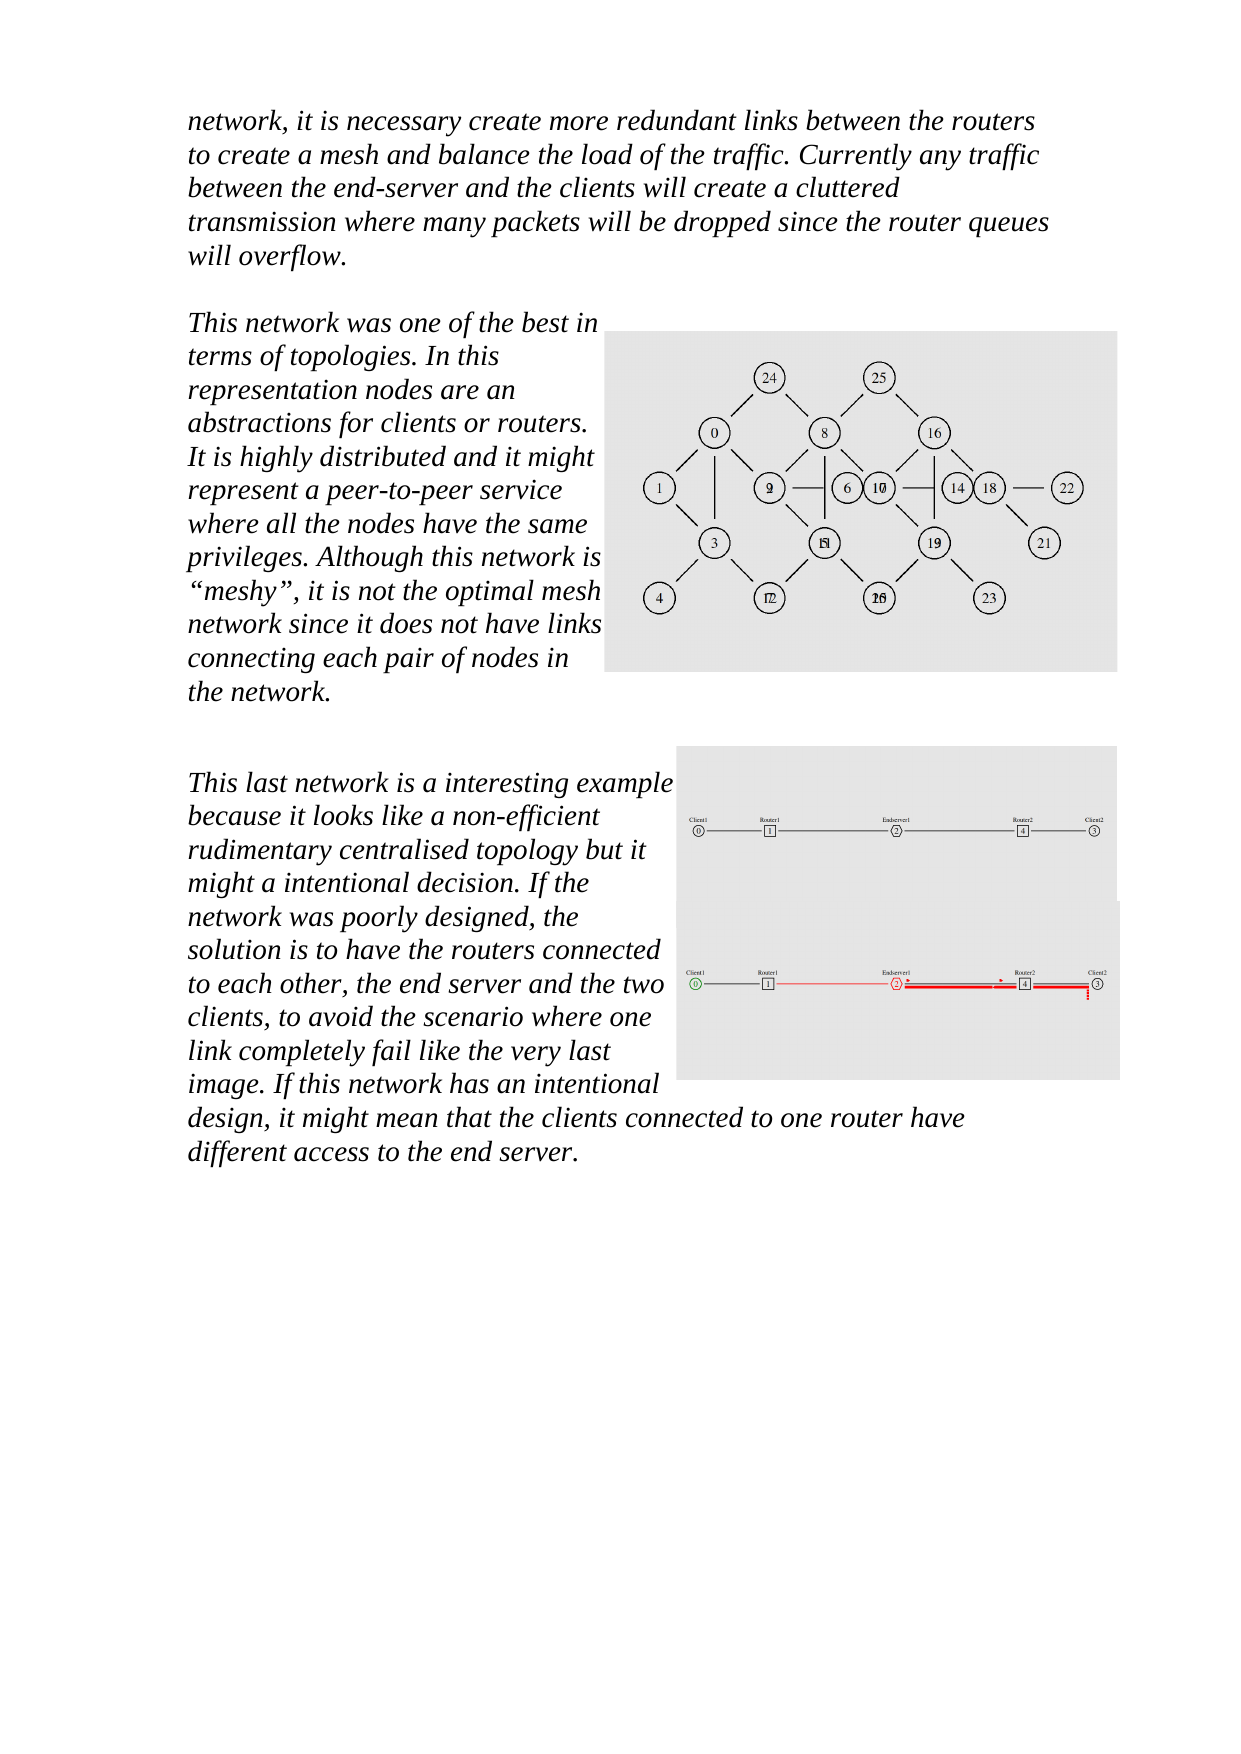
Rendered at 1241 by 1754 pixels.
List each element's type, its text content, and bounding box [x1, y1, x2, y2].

text network, it is necessary create more redundant links between the routers to create a mesh and balance the load of the traffic. Currently any traffic between the end-server and the clients will create a cluttered transmission where many packets will be dropped since the router queues will overflow. [187, 103, 1053, 271]
picture [604, 331, 1118, 672]
text This last network is a interesting example because it looks like a non-efficient rudimentary centralised topology but it might a intentional decision. If the network was poorly designed, the solution is to have the routers connected to each other, the end server and the two clients, to avoid the scenario where one link completely fail like the very last image. If this network has an intentional design, it might mean that the clients connected to one router have different access to the end server. [187, 765, 1053, 1167]
text This network was one of the best in terms of topologies. In this representation nodes are an abstractions for clients or routers. It is highly distributed and it might represent a peer-to-peer service where all the nodes have the same privileges. Although this network is “meshy”, it is not the optimal mesh network since it does not have links connecting each pair of nodes in the network. [187, 305, 1053, 707]
picture [676, 746, 1120, 1080]
